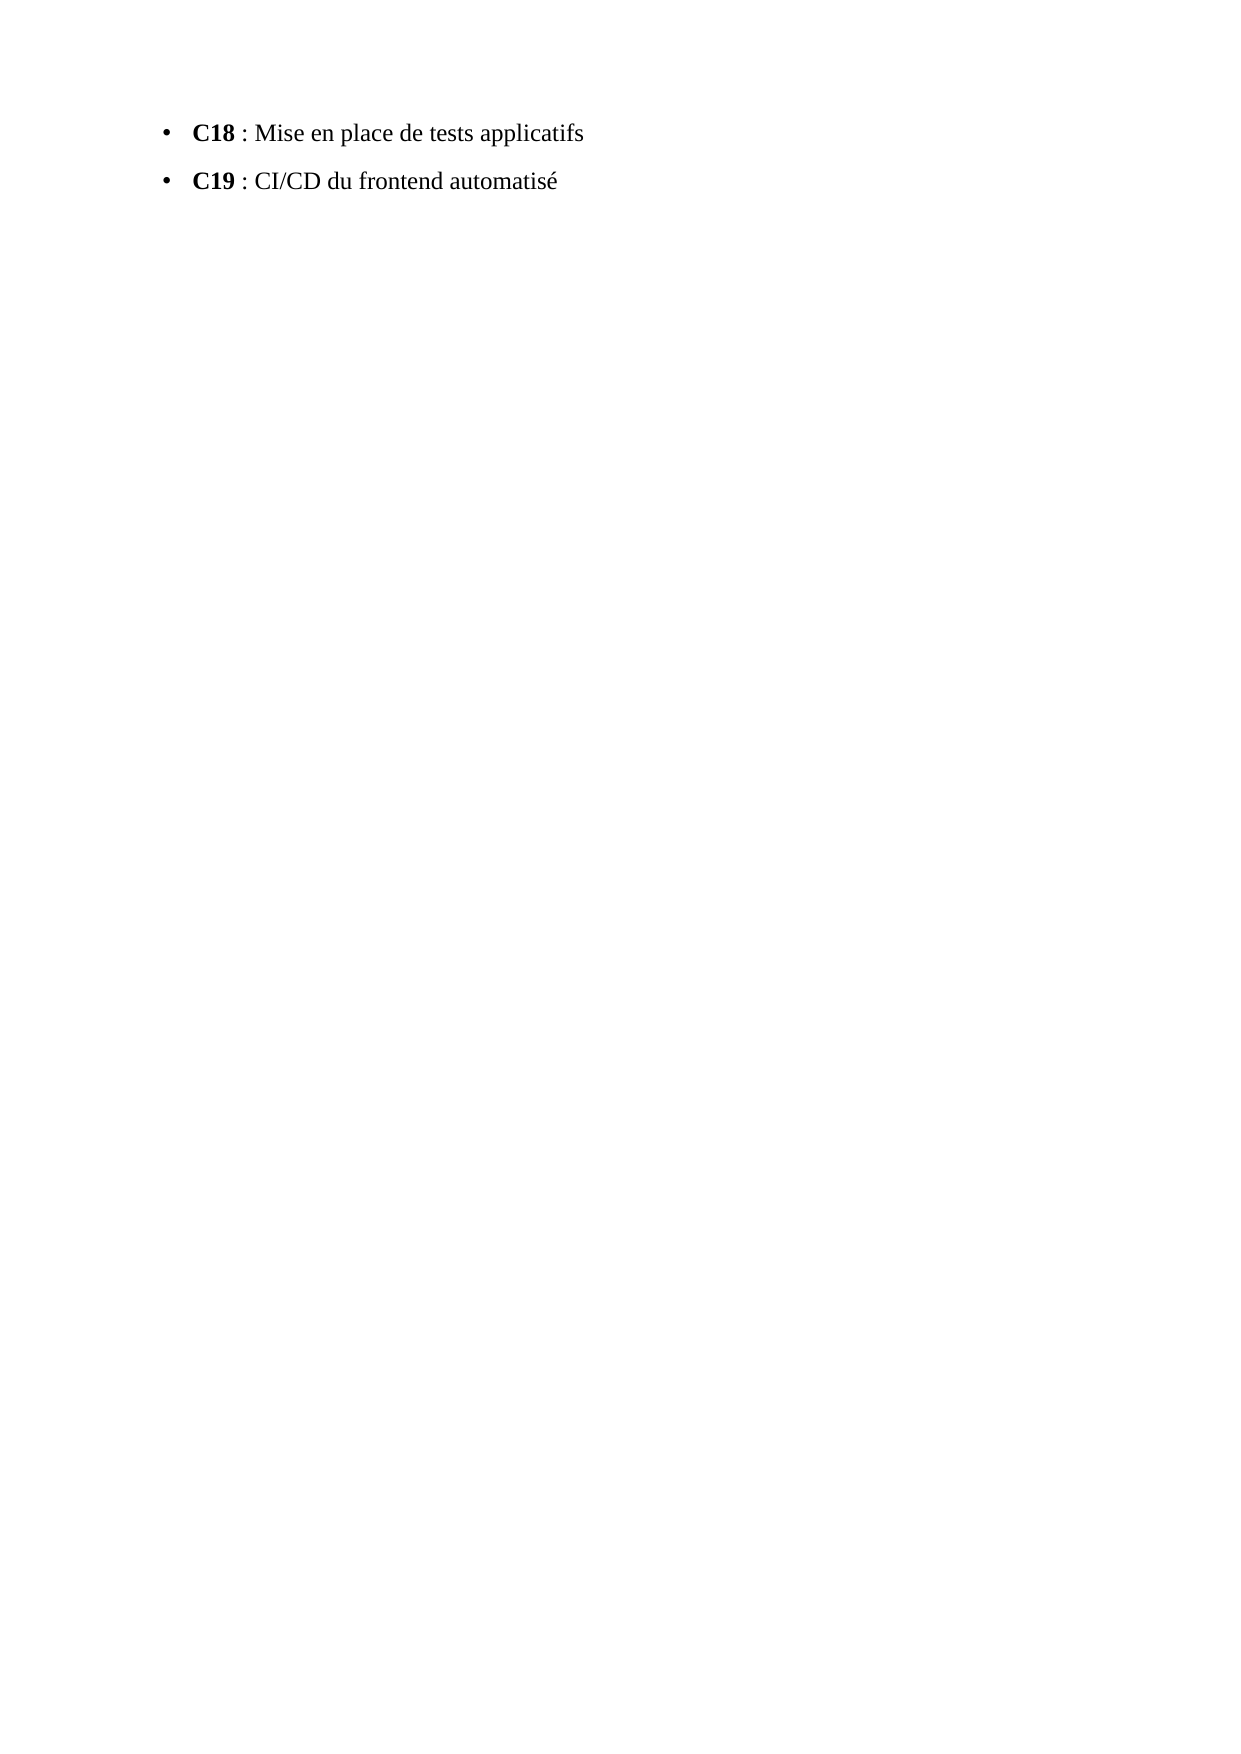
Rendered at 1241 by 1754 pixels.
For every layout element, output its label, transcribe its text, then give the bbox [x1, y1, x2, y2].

list C19 : CI/CD du frontend automatisé [162, 166, 1122, 194]
list C18 : Mise en place de tests applicatifs [162, 118, 1122, 147]
